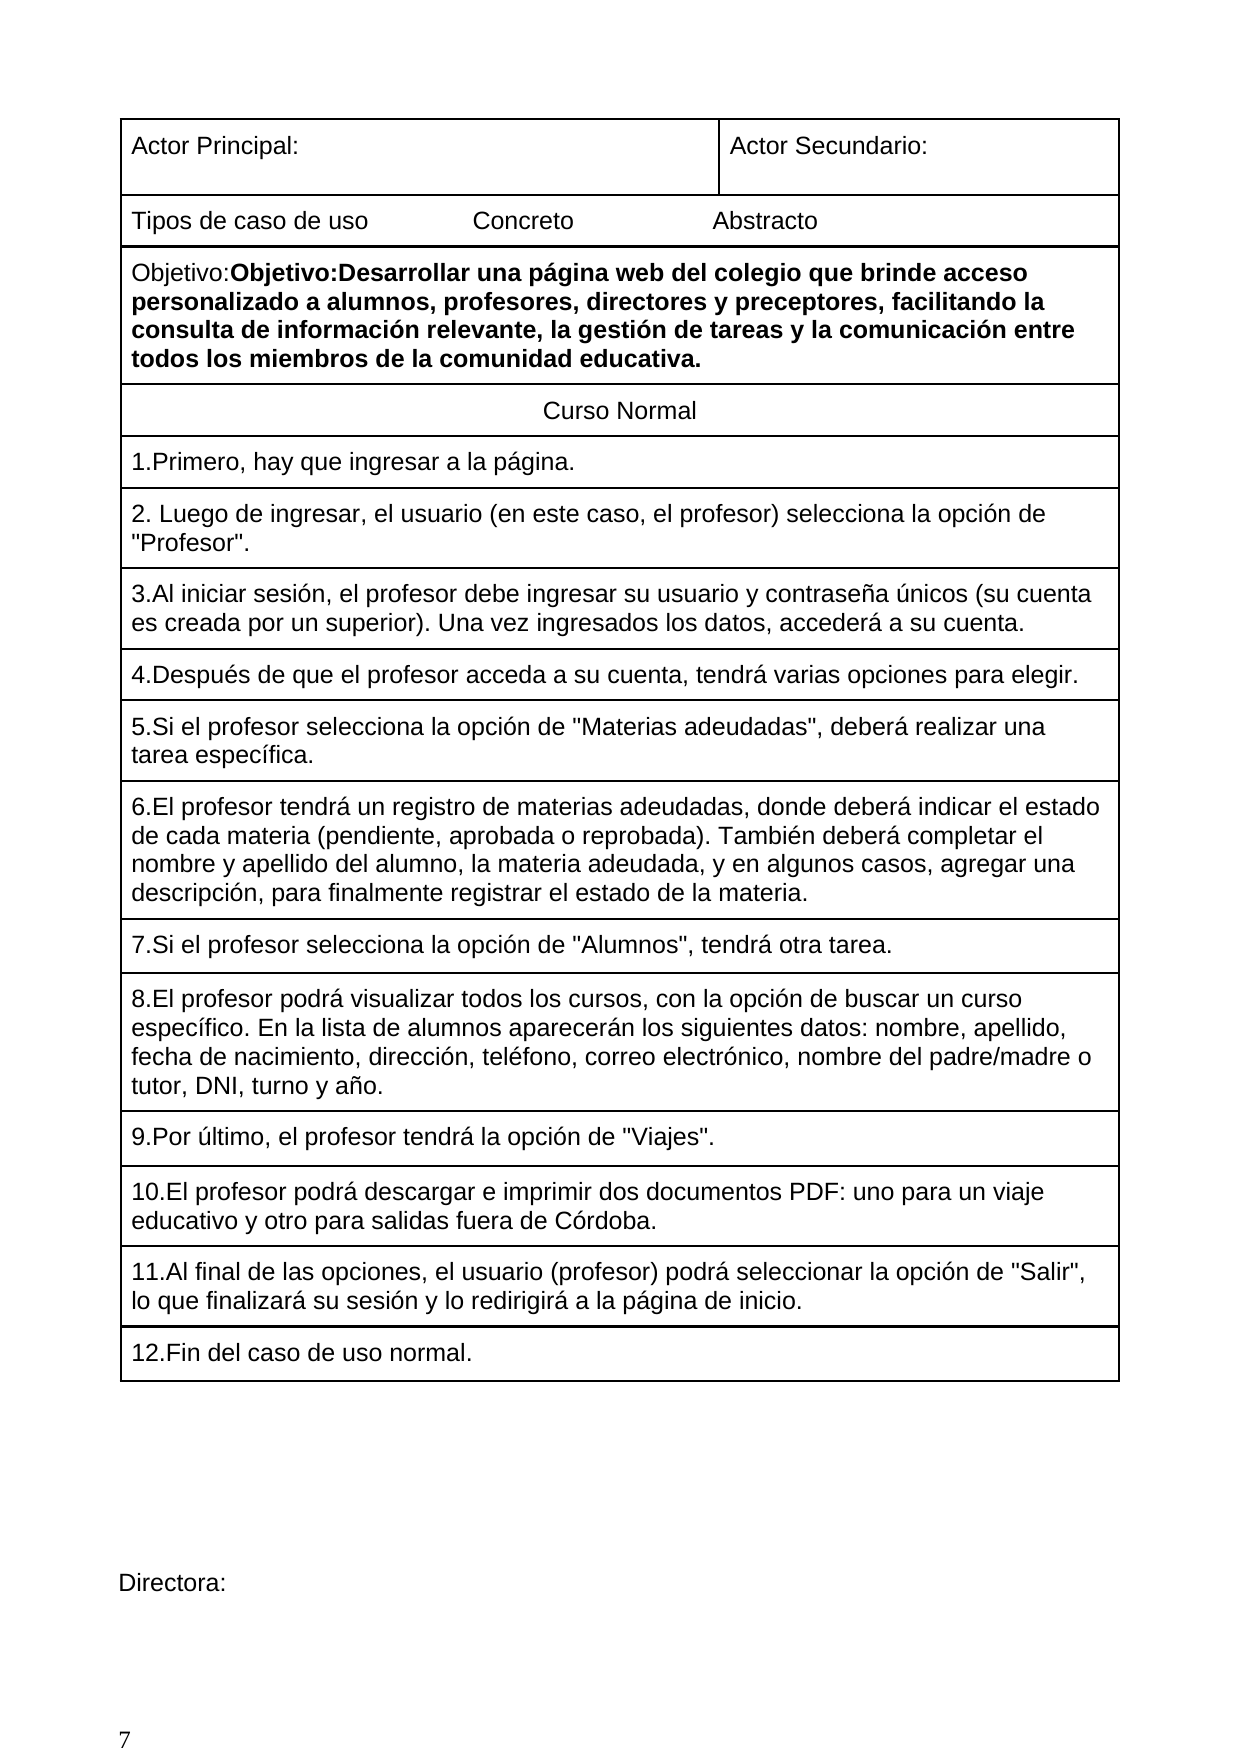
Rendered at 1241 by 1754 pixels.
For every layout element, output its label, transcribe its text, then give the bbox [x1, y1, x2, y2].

table_cell 1.Primero, hay que ingresar a la página. [122, 437, 1118, 487]
table_cell Objetivo:Objetivo:Desarrollar una página web del colegio que brinde acceso personalizado a alumnos, profesores, directores y preceptores, facilitando la consulta de información relevante, la gestión de tareas y la comunicación entre todos los miembros de la comunidad educativa. [122, 248, 1118, 383]
table_cell Tipos de caso de uso Concreto Abstracto [122, 196, 1118, 245]
table_cell 10.El profesor podrá descargar e imprimir dos documentos PDF: uno para un viaje educativo y otro para salidas fuera de Córdoba. [122, 1167, 1118, 1245]
table_cell Actor Secundario: [720, 120, 1118, 194]
table_cell 9.Por último, el profesor tendrá la opción de "Viajes". [122, 1112, 1118, 1164]
table_cell 3.Al iniciar sesión, el profesor debe ingresar su usuario y contraseña únicos (su cuenta es creada por un superior). Una vez ingresados los datos, accederá a su cuenta. [122, 569, 1118, 647]
table_cell 8.El profesor podrá visualizar todos los cursos, con la opción de buscar un curso específico. En la lista de alumnos aparecerán los siguientes datos: nombre, apellido, fecha de nacimiento, dirección, teléfono, correo electrónico, nombre del padre/madre o tutor, DNI, turno y año. [122, 974, 1118, 1110]
table_cell 4.Después de que el profesor acceda a su cuenta, tendrá varias opciones para elegir. [122, 650, 1118, 699]
table_cell 7.Si el profesor selecciona la opción de "Alumnos", tendrá otra tarea. [122, 920, 1118, 972]
table_cell 5.Si el profesor selecciona la opción de "Materias adeudadas", deberá realizar una tarea específica. [122, 701, 1118, 779]
table_cell Curso Normal [122, 385, 1118, 435]
table_cell 11.Al final de las opciones, el usuario (profesor) podrá seleccionar la opción de "Salir", lo que finalizará su sesión y lo redirigirá a la página de inicio. [122, 1247, 1118, 1325]
text Directora: [118, 1568, 1122, 1597]
table_cell 6.El profesor tendrá un registro de materias adeudadas, donde deberá indicar el estado de cada materia (pendiente, aprobada o reprobada). También deberá completar el nombre y apellido del alumno, la materia adeudada, y en algunos casos, agregar una descripción, para finalmente registrar el estado de la materia. [122, 782, 1118, 917]
table_cell 2. Luego de ingresar, el usuario (en este caso, el profesor) selecciona la opción de "Profesor". [122, 489, 1118, 567]
table_cell Actor Principal: [122, 120, 718, 194]
table_cell 12.Fin del caso de uso normal. [122, 1328, 1118, 1380]
